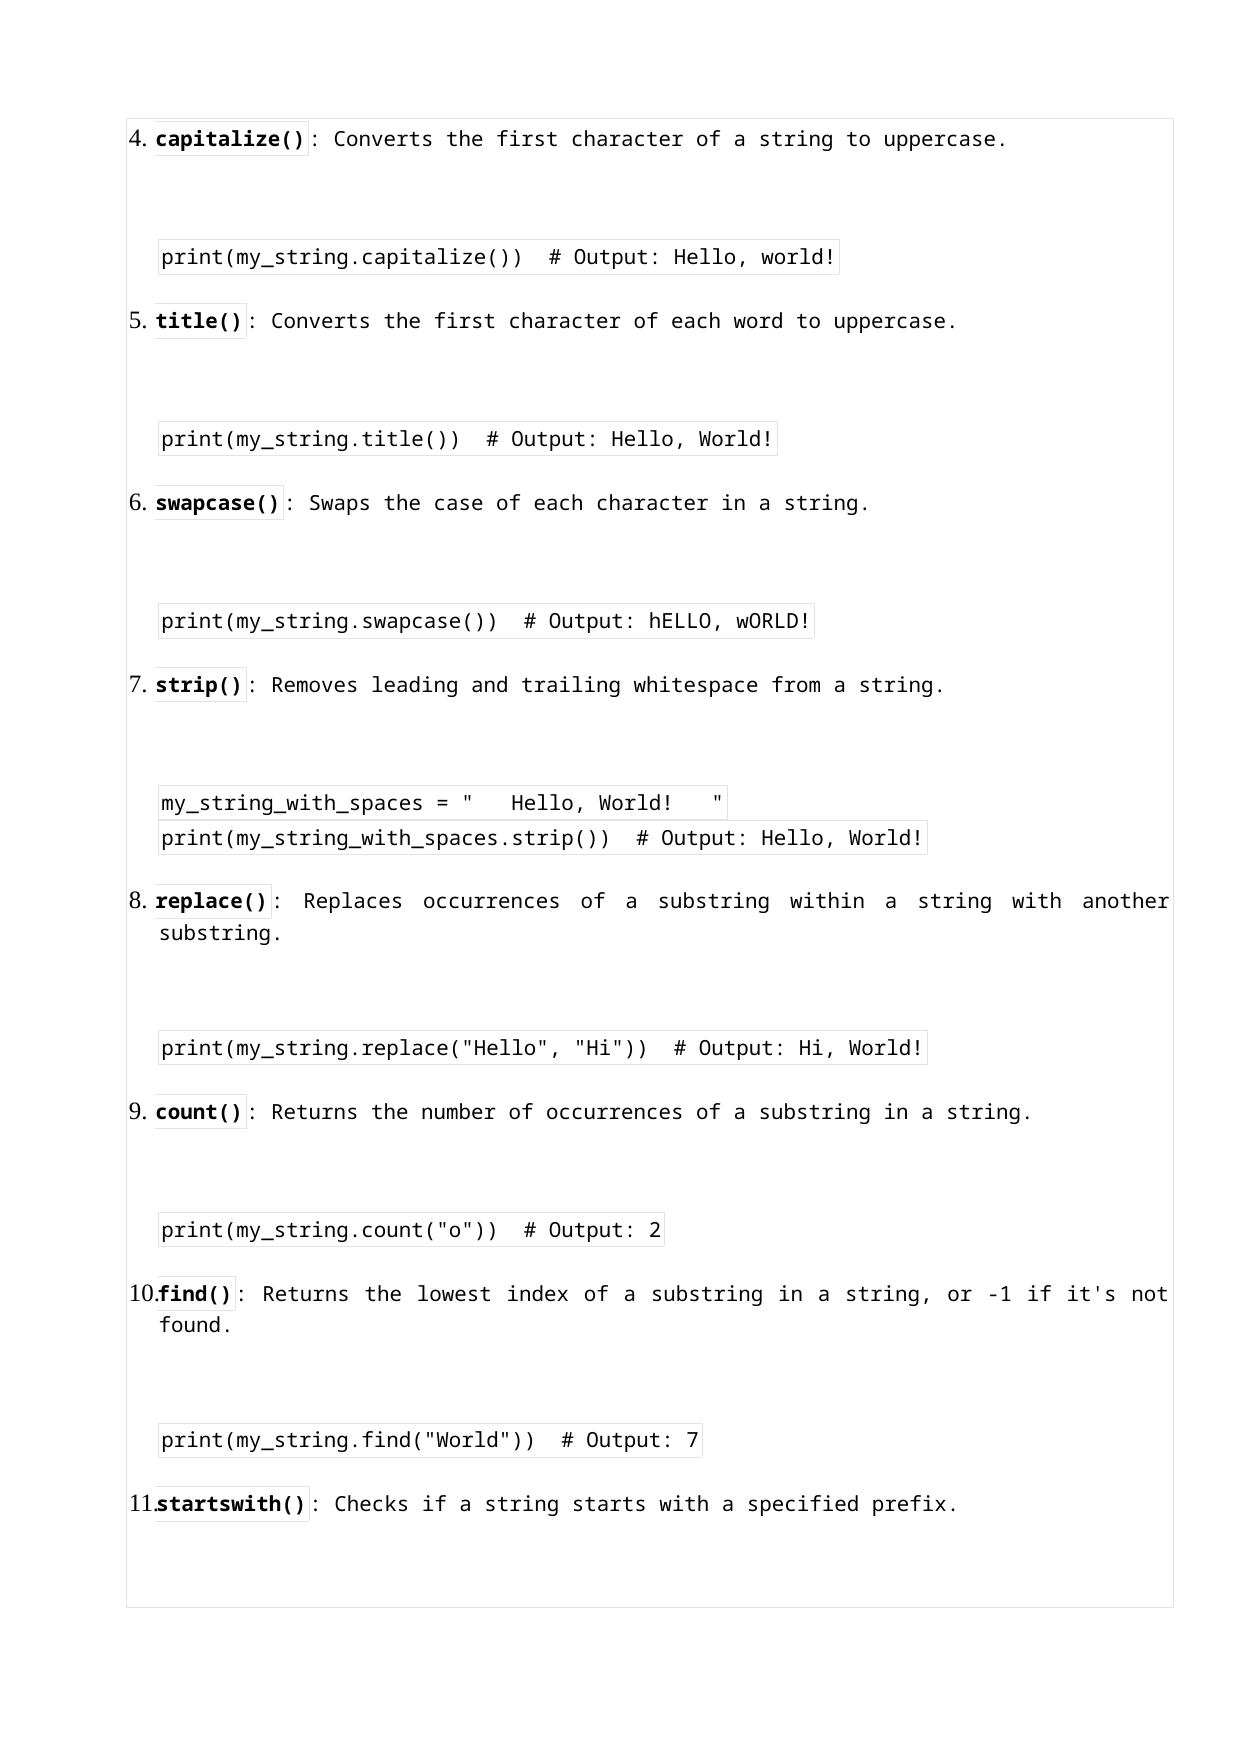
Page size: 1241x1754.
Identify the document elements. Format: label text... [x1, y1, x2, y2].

list print(my_string_with_spaces.strip()) # Output: Hello, World! [159, 821, 927, 854]
list count(): Returns the number of occurrences of a substring in a string. [127, 1091, 1173, 1128]
list print(my_string.count("o")) # Output: 2 [127, 1209, 1173, 1246]
list replace(): Replaces occurrences of a substring within a string with another substring. [127, 881, 1173, 946]
list find(): Returns the lowest index of a substring in a string, or -1 if it's not found. [127, 1273, 1173, 1339]
list print(my_string_with_spaces.strip()) # Output: Hello, World! [728, 817, 1173, 854]
list print(my_string.replace("Hello", "Hi")) # Output: Hi, World! [127, 1027, 1173, 1064]
list title(): Converts the first character of each word to uppercase. [127, 300, 1173, 338]
list swapcase(): Swaps the case of each character in a string. [127, 482, 1173, 519]
list print(my_string.title()) # Output: Hello, World! [127, 418, 1173, 456]
list print(my_string.swapcase()) # Output: hELLO, wORLD! [127, 600, 1173, 638]
list startswith(): Checks if a string starts with a specified prefix. [127, 1483, 1173, 1521]
list capitalize(): Converts the first character of a string to uppercase. [127, 119, 1173, 156]
list strip(): Removes leading and trailing whitespace from a string. [127, 664, 1173, 702]
list print(my_string.capitalize()) # Output: Hello, world! [127, 236, 1173, 274]
list my_string_with_spaces = " Hello, World! " [127, 782, 1173, 817]
list print(my_string.find("World")) # Output: 7 [127, 1419, 1173, 1457]
